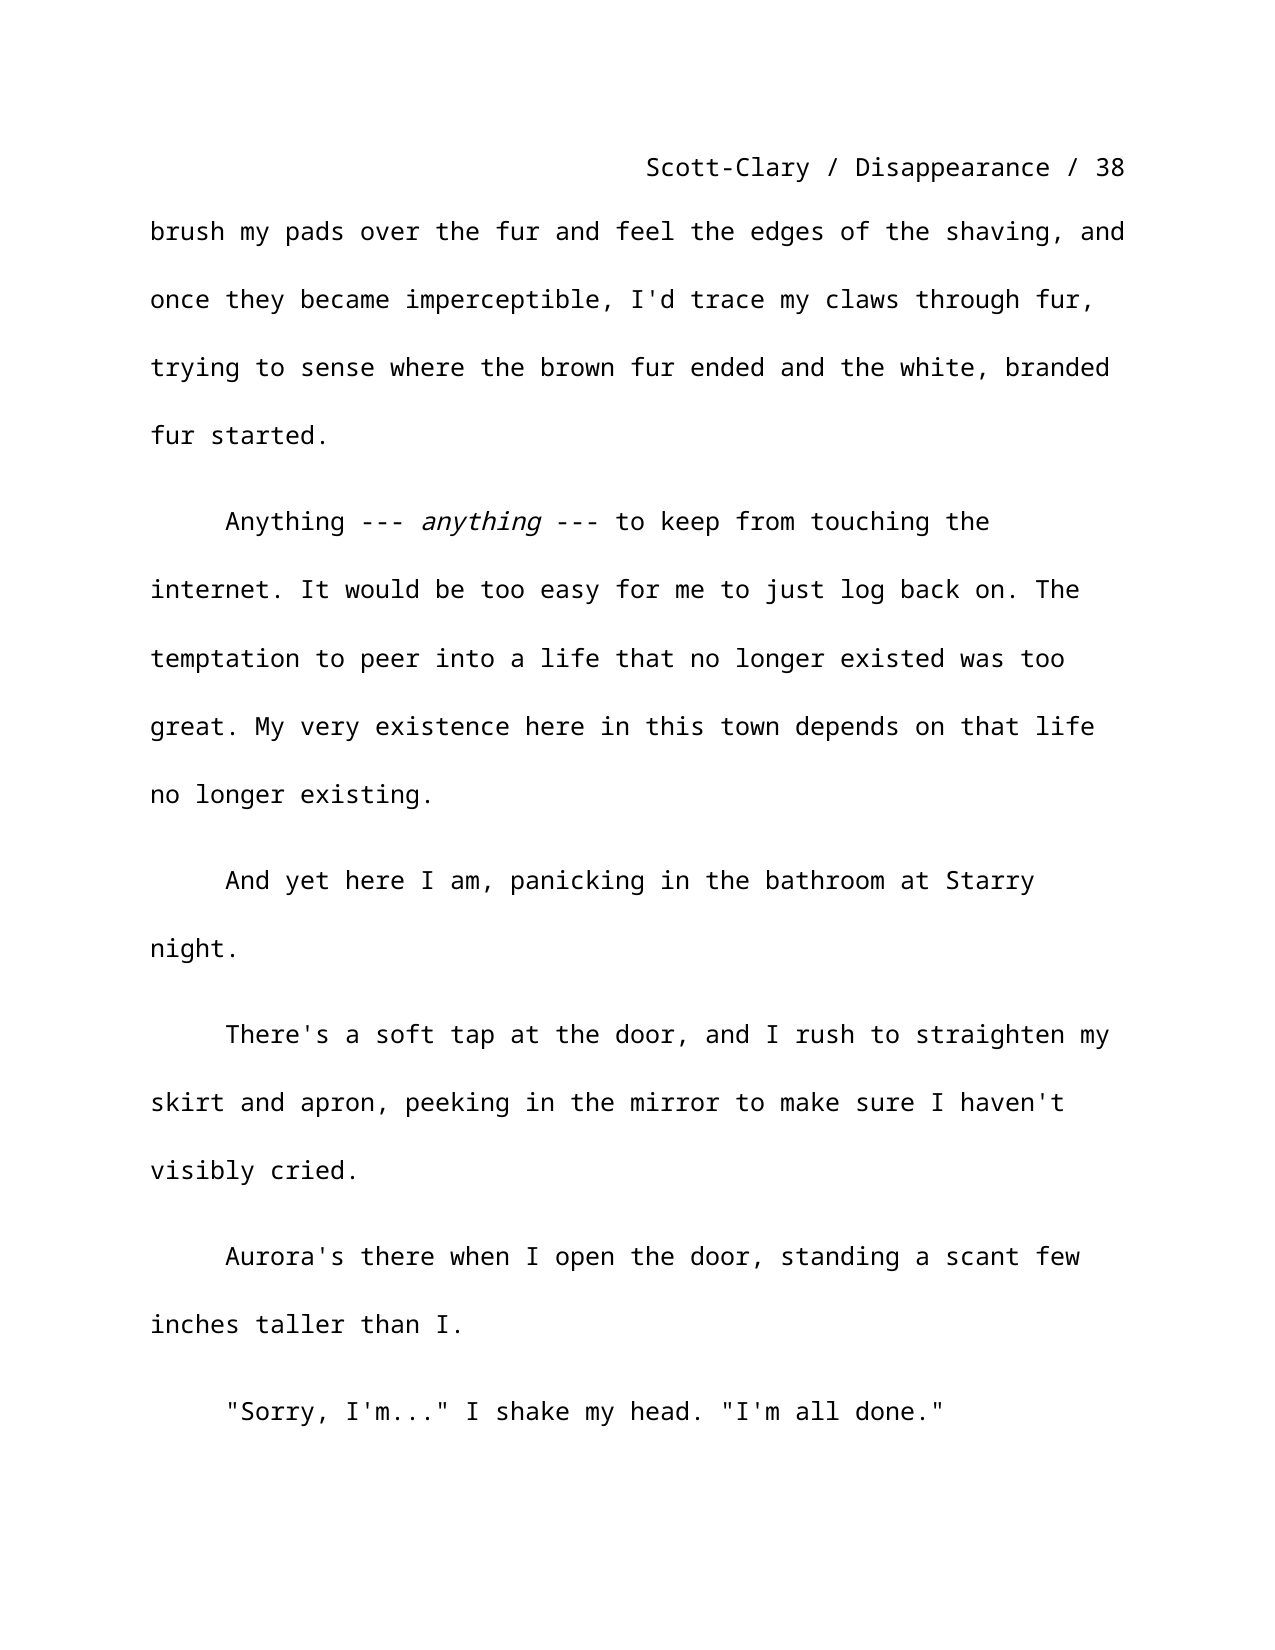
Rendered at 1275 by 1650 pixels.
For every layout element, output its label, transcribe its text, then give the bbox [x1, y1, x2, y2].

text Aurora's there when I open the door, standing a scant few inches taller than I. [150, 1239, 1125, 1341]
text There's a soft tap at the door, and I rush to straighten my skirt and apron, peeking in the mirror to make sure I haven't visibly cried. [150, 1017, 1125, 1187]
text "Sorry, I'm..." I shake my head. "I'm all done." [150, 1393, 1125, 1427]
text Anything --- anything --- to keep from touching the internet. It would be too easy for me to just log back on. The temptation to peer into a life that no longer existed was too great. My very existence here in this town depends on that life no longer existing. [150, 504, 1125, 811]
text And yet here I am, panicking in the bathroom at Starry night. [150, 862, 1125, 965]
text brush my pads over the fur and feel the edges of the shaving, and once they became imperceptible, I'd trace my claws through fur, trying to sense where the brown fur ended and the white, branded fur started. [150, 213, 1125, 452]
